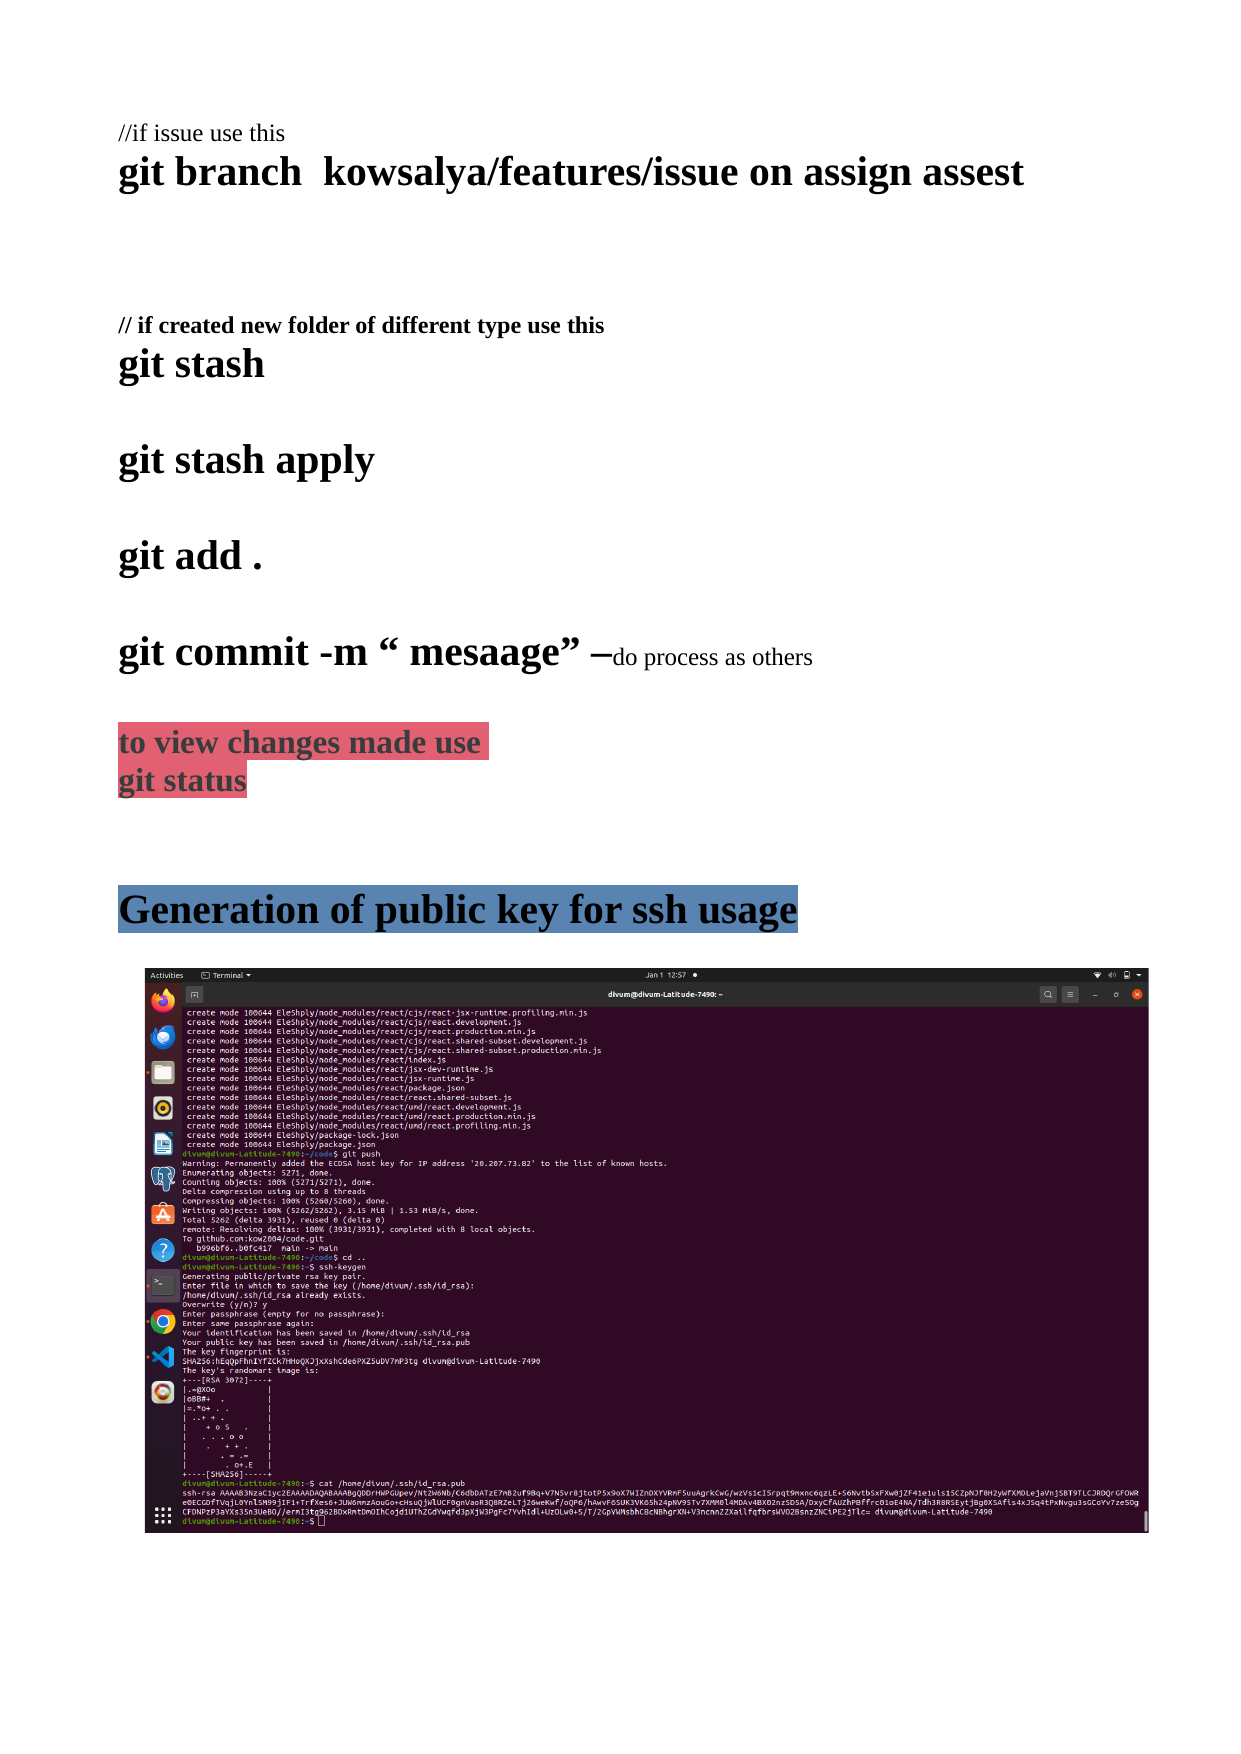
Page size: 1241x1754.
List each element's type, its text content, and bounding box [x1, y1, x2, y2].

text git stash apply [118, 434, 1122, 482]
text git stash [118, 338, 1122, 386]
text git add . [118, 530, 1122, 578]
text //if issue use this [118, 118, 1122, 147]
text git status [118, 760, 1122, 798]
text Generation of public key for ssh usage [118, 885, 1122, 933]
text // if created new folder of different type use this [118, 291, 1122, 338]
picture [144, 968, 1149, 1533]
text git commit -m “ mesaage” –do process as others [118, 626, 1122, 674]
text to view changes made use [118, 722, 1122, 760]
text git branch kowsalya/features/issue on assign assest [118, 147, 1122, 195]
